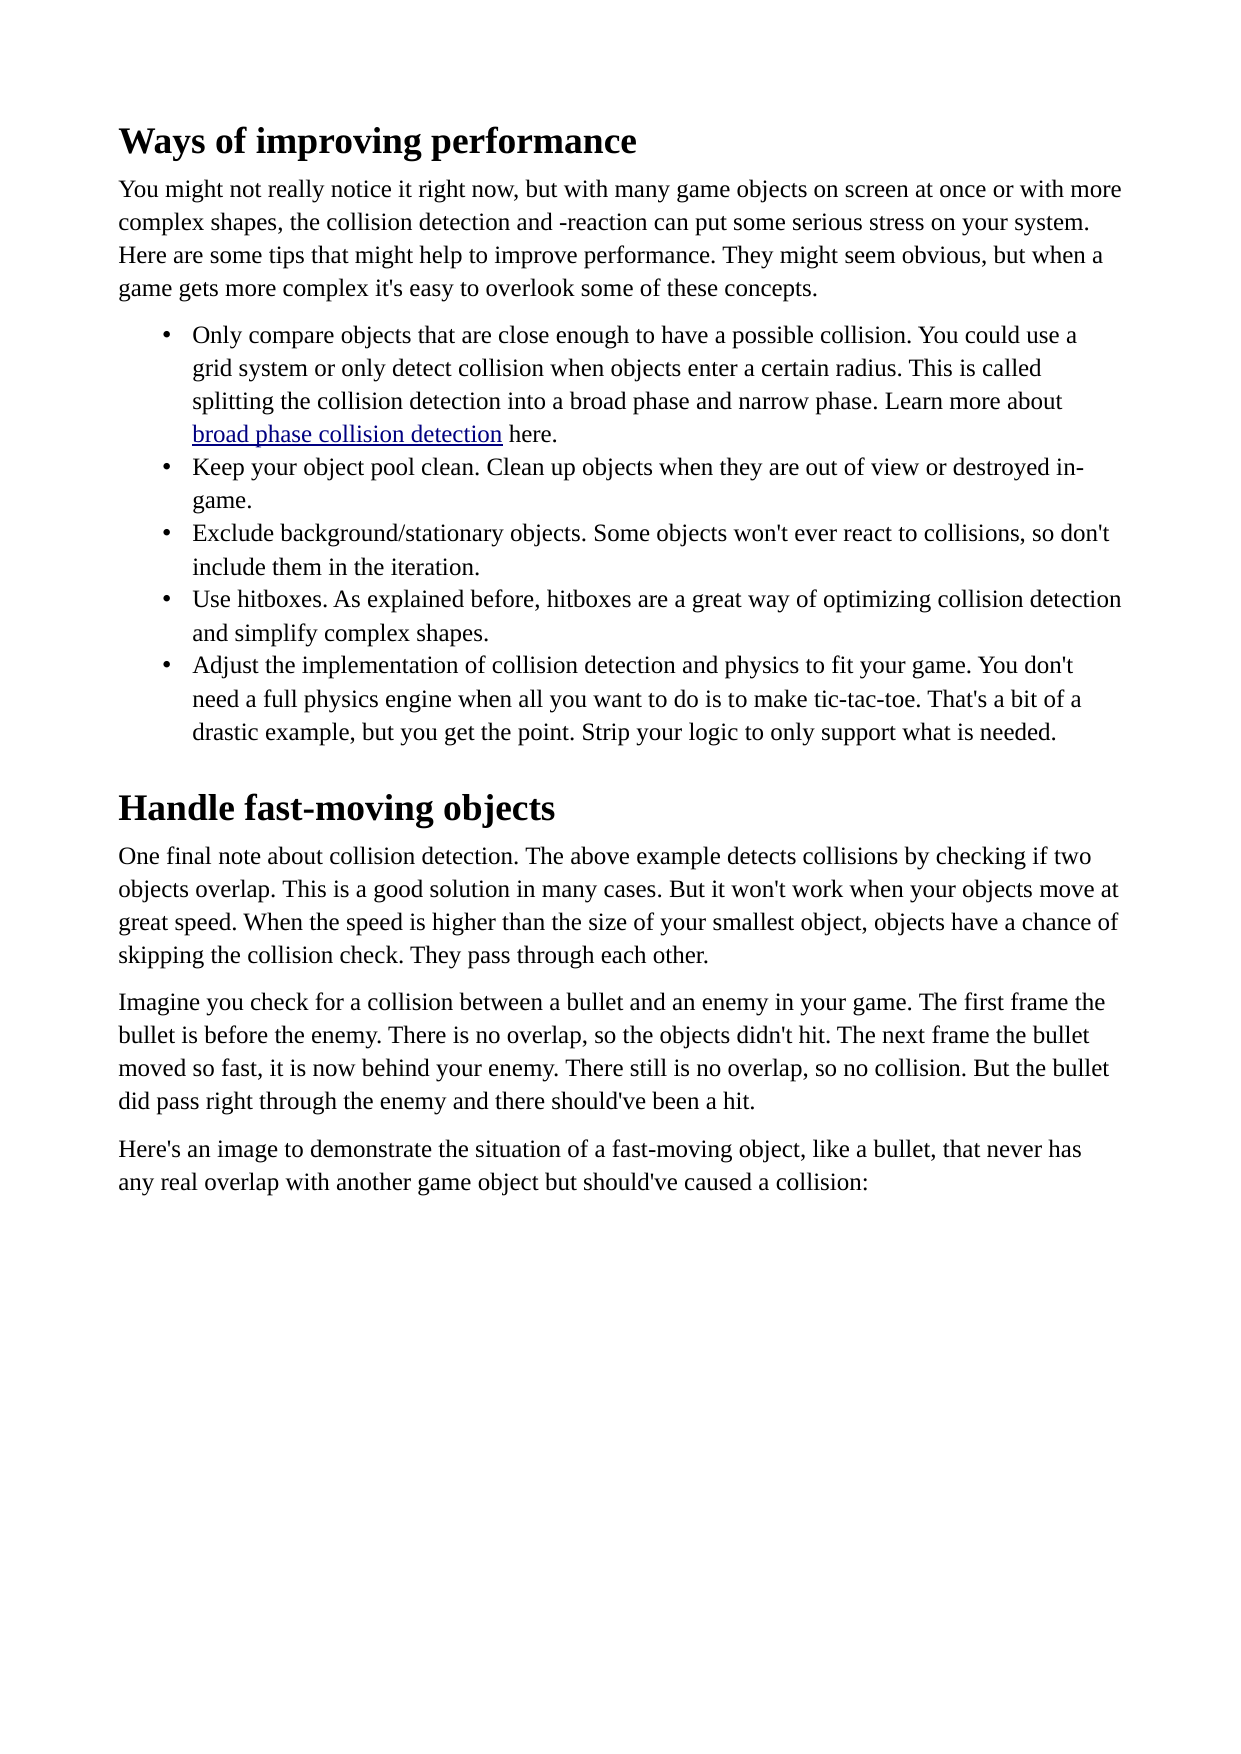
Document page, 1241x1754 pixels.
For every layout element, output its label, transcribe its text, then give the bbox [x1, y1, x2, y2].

list Exclude background/stationary objects. Some objects won't ever react to collisions, so don't include them in the iteration. [162, 518, 1122, 580]
subtitle Ways of improving performance [118, 118, 1122, 161]
list Use hitboxes. As explained before, hitboxes are a great way of optimizing collision detection and simplify complex shapes. [162, 584, 1122, 646]
list Adjust the implementation of collision detection and physics to fit your game. You don't need a full physics engine when all you want to do is to make tic-tac-toe. That's a bit of a drastic example, but you get the point. Strip your logic to only support what is needed. [162, 651, 1122, 745]
text You might not really notice it right now, but with many game objects on screen at once or with more complex shapes, the collision detection and -reaction can put some serious stress on your system. Here are some tips that might help to improve performance. They might seem obvious, but when a game gets more complex it's easy to overlook some of these concepts. [118, 174, 1122, 302]
subtitle Handle fast-moving objects [118, 785, 1122, 828]
text One final note about collision detection. The above example detects collisions by checking if two objects overlap. This is a good solution in many cases. But it won't work when your objects move at great speed. When the speed is higher than the size of your smallest object, objects have a chance of skipping the collision check. They pass through each other. [118, 841, 1122, 968]
list Only compare objects that are close enough to have a possible collision. You could use a grid system or only detect collision when objects enter a certain radius. This is called splitting the collision detection into a broad phase and narrow phase. Learn more about broad phase collision detection here. [162, 320, 1122, 448]
text Imagine you check for a collision between a bullet and an enemy in your game. The first frame the bullet is before the enemy. There is no overlap, so the objects didn't hit. The next frame the bullet moved so fast, it is now behind your enemy. There still is no overlap, so no collision. But the bullet did pass right through the enemy and there should've been a hit. [118, 987, 1122, 1115]
text Here's an image to demonstrate the situation of a fast-moving object, like a bullet, that never has any real overlap with another game object but should've caused a collision: [118, 1134, 1122, 1196]
list Keep your object pool clean. Clean up objects when they are out of view or destroyed in-game. [162, 452, 1122, 514]
